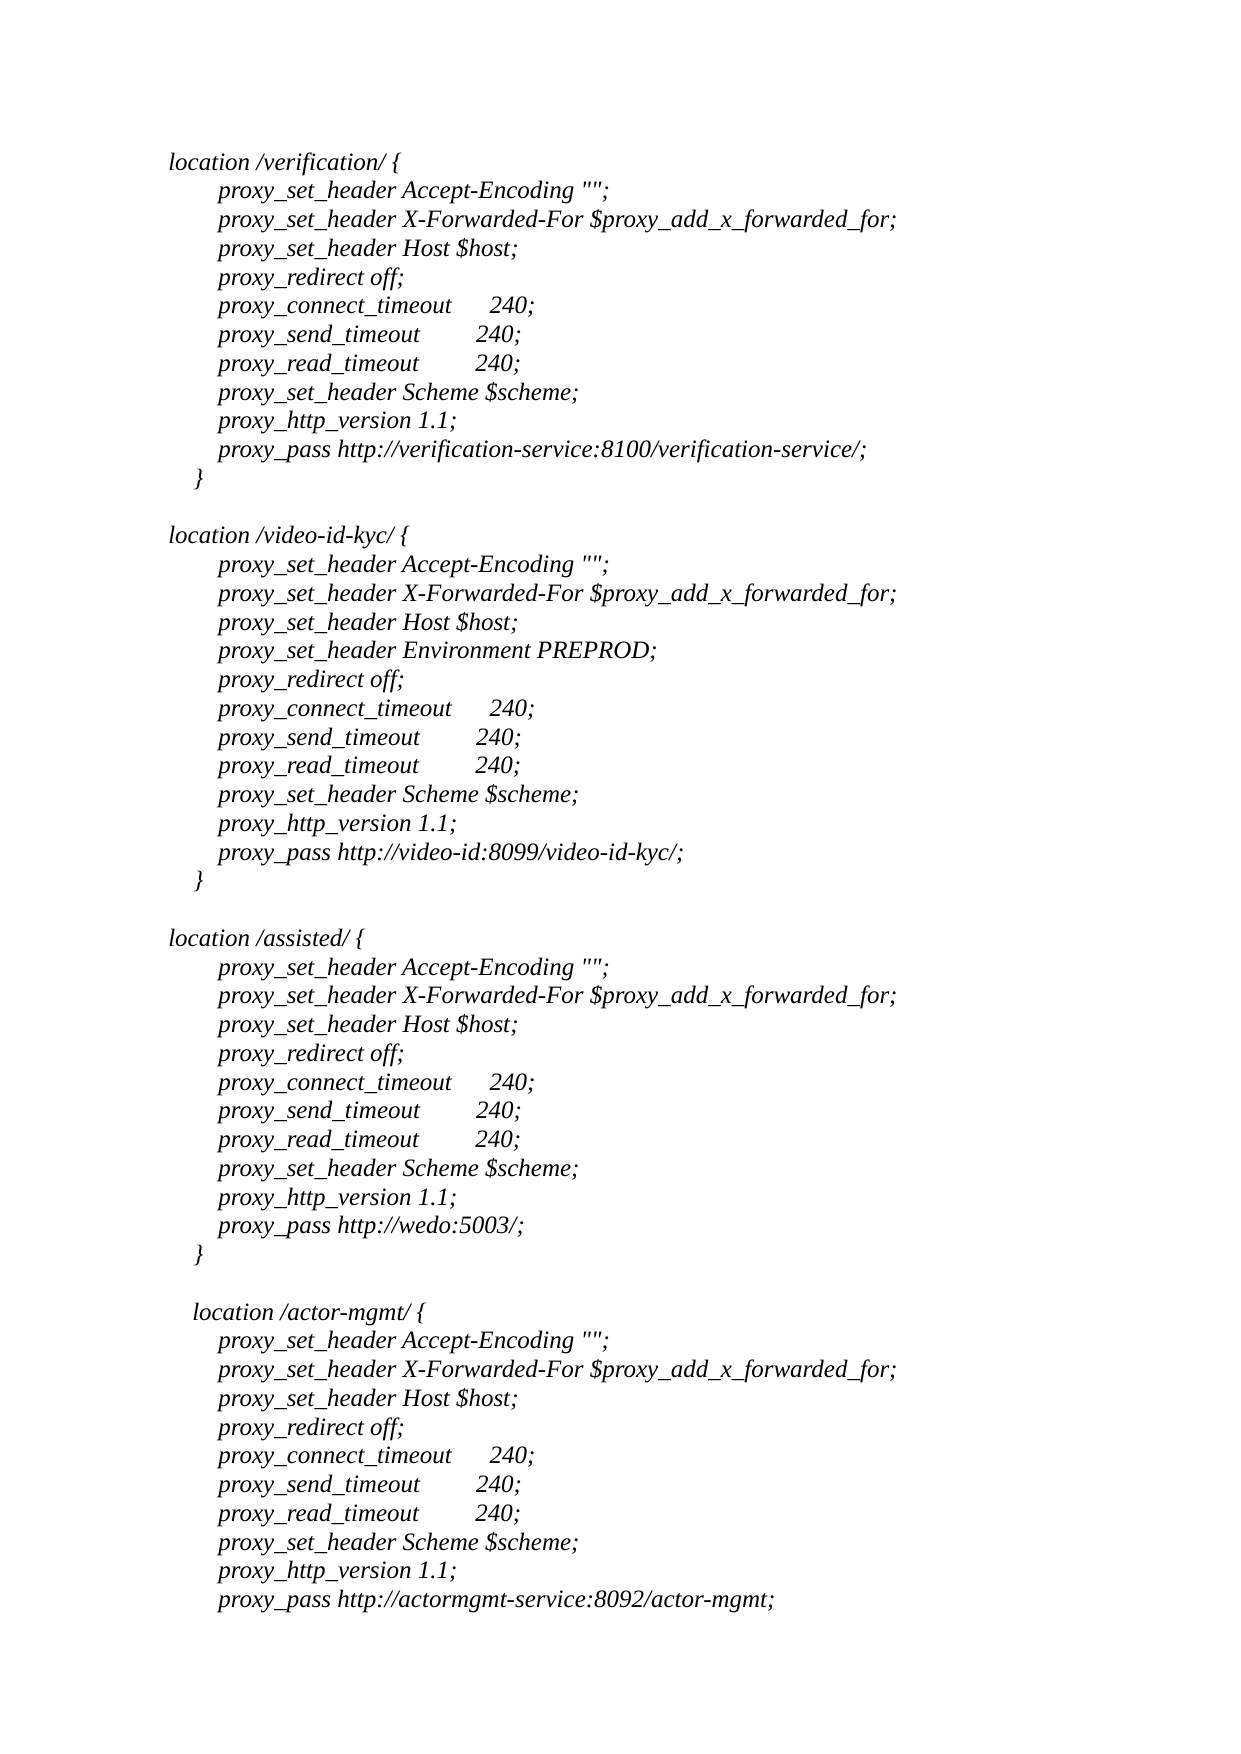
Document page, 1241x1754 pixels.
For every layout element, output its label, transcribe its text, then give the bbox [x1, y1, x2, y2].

text proxy_set_header Scheme $scheme; [118, 1527, 1122, 1556]
text proxy_http_version 1.1; [118, 406, 1122, 434]
text proxy_connect_timeout 240; [118, 291, 1122, 319]
text proxy_redirect off; [118, 262, 1122, 291]
text proxy_redirect off; [118, 1038, 1122, 1067]
text proxy_set_header X-Forwarded-For $proxy_add_x_forwarded_for; [118, 204, 1122, 233]
text proxy_set_header Host $host; [118, 233, 1122, 262]
text proxy_set_header X-Forwarded-For $proxy_add_x_forwarded_for; [118, 981, 1122, 1009]
text proxy_pass http://video-id:8099/video-id-kyc/; [118, 837, 1122, 866]
text proxy_connect_timeout 240; [118, 1441, 1122, 1469]
text proxy_send_timeout 240; [118, 319, 1122, 348]
text proxy_set_header Accept-Encoding ""; [118, 549, 1122, 578]
text proxy_set_header X-Forwarded-For $proxy_add_x_forwarded_for; [118, 1354, 1122, 1383]
text } [118, 463, 1122, 492]
text proxy_set_header Host $host; [118, 1383, 1122, 1412]
text proxy_http_version 1.1; [118, 1556, 1122, 1584]
text location /actor-mgmt/ { [118, 1297, 1122, 1326]
text proxy_redirect off; [118, 1412, 1122, 1441]
text proxy_redirect off; [118, 664, 1122, 693]
text proxy_set_header Scheme $scheme; [118, 779, 1122, 808]
text proxy_set_header Accept-Encoding ""; [118, 176, 1122, 204]
text proxy_set_header Scheme $scheme; [118, 377, 1122, 406]
text proxy_set_header Scheme $scheme; [118, 1153, 1122, 1182]
text proxy_read_timeout 240; [118, 1124, 1122, 1153]
text proxy_read_timeout 240; [118, 1498, 1122, 1527]
text proxy_pass http://wedo:5003/; [118, 1211, 1122, 1239]
text proxy_set_header X-Forwarded-For $proxy_add_x_forwarded_for; [118, 578, 1122, 607]
text proxy_read_timeout 240; [118, 348, 1122, 377]
text proxy_set_header Host $host; [118, 1009, 1122, 1038]
text proxy_http_version 1.1; [118, 1182, 1122, 1211]
text proxy_set_header Accept-Encoding ""; [118, 952, 1122, 981]
text proxy_read_timeout 240; [118, 751, 1122, 779]
text proxy_http_version 1.1; [118, 808, 1122, 837]
text location /video-id-kyc/ { [118, 521, 1122, 549]
text proxy_send_timeout 240; [118, 1096, 1122, 1124]
text proxy_set_header Accept-Encoding ""; [118, 1326, 1122, 1354]
text proxy_connect_timeout 240; [118, 693, 1122, 722]
text proxy_send_timeout 240; [118, 722, 1122, 751]
text } [118, 866, 1122, 894]
text proxy_set_header Host $host; [118, 607, 1122, 636]
text } [118, 1239, 1122, 1268]
text proxy_connect_timeout 240; [118, 1067, 1122, 1096]
text location /verification/ { [118, 147, 1122, 176]
text proxy_pass http://verification-service:8100/verification-service/; [118, 434, 1122, 463]
text location /assisted/ { [118, 923, 1122, 952]
text proxy_send_timeout 240; [118, 1469, 1122, 1498]
text proxy_set_header Environment PREPROD; [118, 636, 1122, 664]
text proxy_pass http://actormgmt-service:8092/actor-mgmt; [118, 1584, 1122, 1613]
